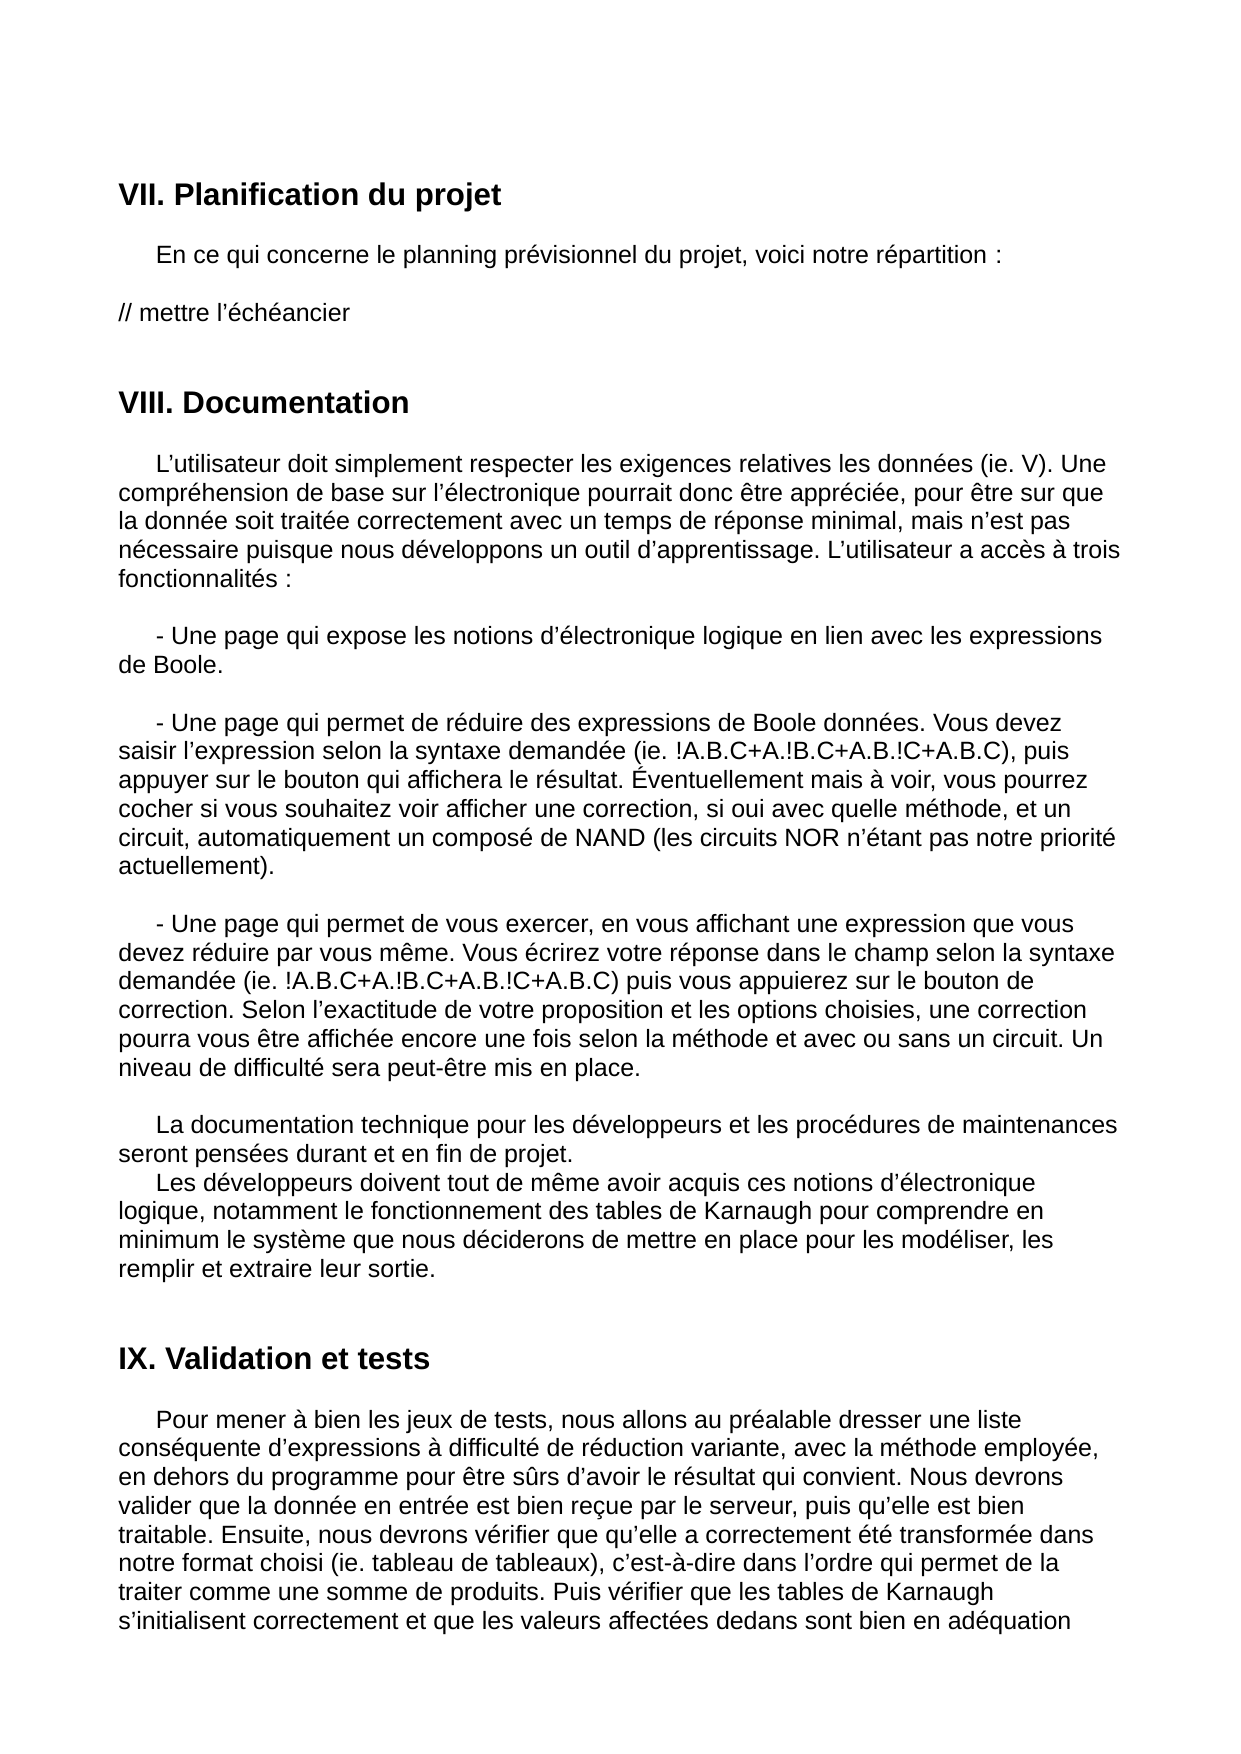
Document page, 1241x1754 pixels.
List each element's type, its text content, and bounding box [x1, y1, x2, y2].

text VII. Planification du projet [118, 176, 1122, 212]
text - Une page qui permet de réduire des expressions de Boole données. Vous devez saisir l’expression selon la syntaxe demandée (ie. !A.B.C+A.!B.C+A.B.!C+A.B.C), puis appuyer sur le bouton qui affichera le résultat. Éventuellement mais à voir, vous pourrez cocher si vous souhaitez voir afficher une correction, si oui avec quelle méthode, et un circuit, automatiquement un composé de NAND (les circuits NOR n’étant pas notre priorité actuellement). [118, 707, 1122, 880]
text // mettre l’échéancier [118, 298, 1122, 327]
text L’utilisateur doit simplement respecter les exigences relatives les données (ie. V). Une compréhension de base sur l’électronique pourrait donc être appréciée, pour être sur que la donnée soit traitée correctement avec un temps de réponse minimal, mais n’est pas nécessaire puisque nous développons un outil d’apprentissage. L’utilisateur a accès à trois fonctionnalités : [118, 449, 1122, 592]
text IX. Validation et tests [118, 1340, 1122, 1376]
text - Une page qui permet de vous exercer, en vous affichant une expression que vous devez réduire par vous même. Vous écrirez votre réponse dans le champ selon la syntaxe demandée (ie. !A.B.C+A.!B.C+A.B.!C+A.B.C) puis vous appuierez sur le bouton de correction. Selon l’exactitude de votre proposition et les options choisies, une correction pourra vous être affichée encore une fois selon la méthode et avec ou sans un circuit. Un niveau de difficulté sera peut-être mis en place. [118, 909, 1122, 1081]
text VIII. Documentation [118, 384, 1122, 420]
text La documentation technique pour les développeurs et les procédures de maintenances seront pensées durant et en fin de projet. [118, 1110, 1122, 1167]
text En ce qui concerne le planning prévisionnel du projet, voici notre répartition : [118, 240, 1122, 269]
text Les développeurs doivent tout de même avoir acquis ces notions d’électronique logique, notamment le fonctionnement des tables de Karnaugh pour comprendre en minimum le système que nous déciderons de mettre en place pour les modéliser, les remplir et extraire leur sortie. [118, 1167, 1122, 1282]
text Pour mener à bien les jeux de tests, nous allons au préalable dresser une liste conséquente d’expressions à difficulté de réduction variante, avec la méthode employée, en dehors du programme pour être sûrs d’avoir le résultat qui convient. Nous devrons valider que la donnée en entrée est bien reçue par le serveur, puis qu’elle est bien traitable. Ensuite, nous devrons vérifier que qu’elle a correctement été transformée dans notre format choisi (ie. tableau de tableaux), c’est-à-dire dans l’ordre qui permet de la traiter comme une somme de produits. Puis vérifier que les tables de Karnaugh s’initialisent correctement et que les valeurs affectées dedans sont bien en adéquation [118, 1405, 1122, 1635]
text - Une page qui expose les notions d’électronique logique en lien avec les expressions de Boole. [118, 621, 1122, 679]
